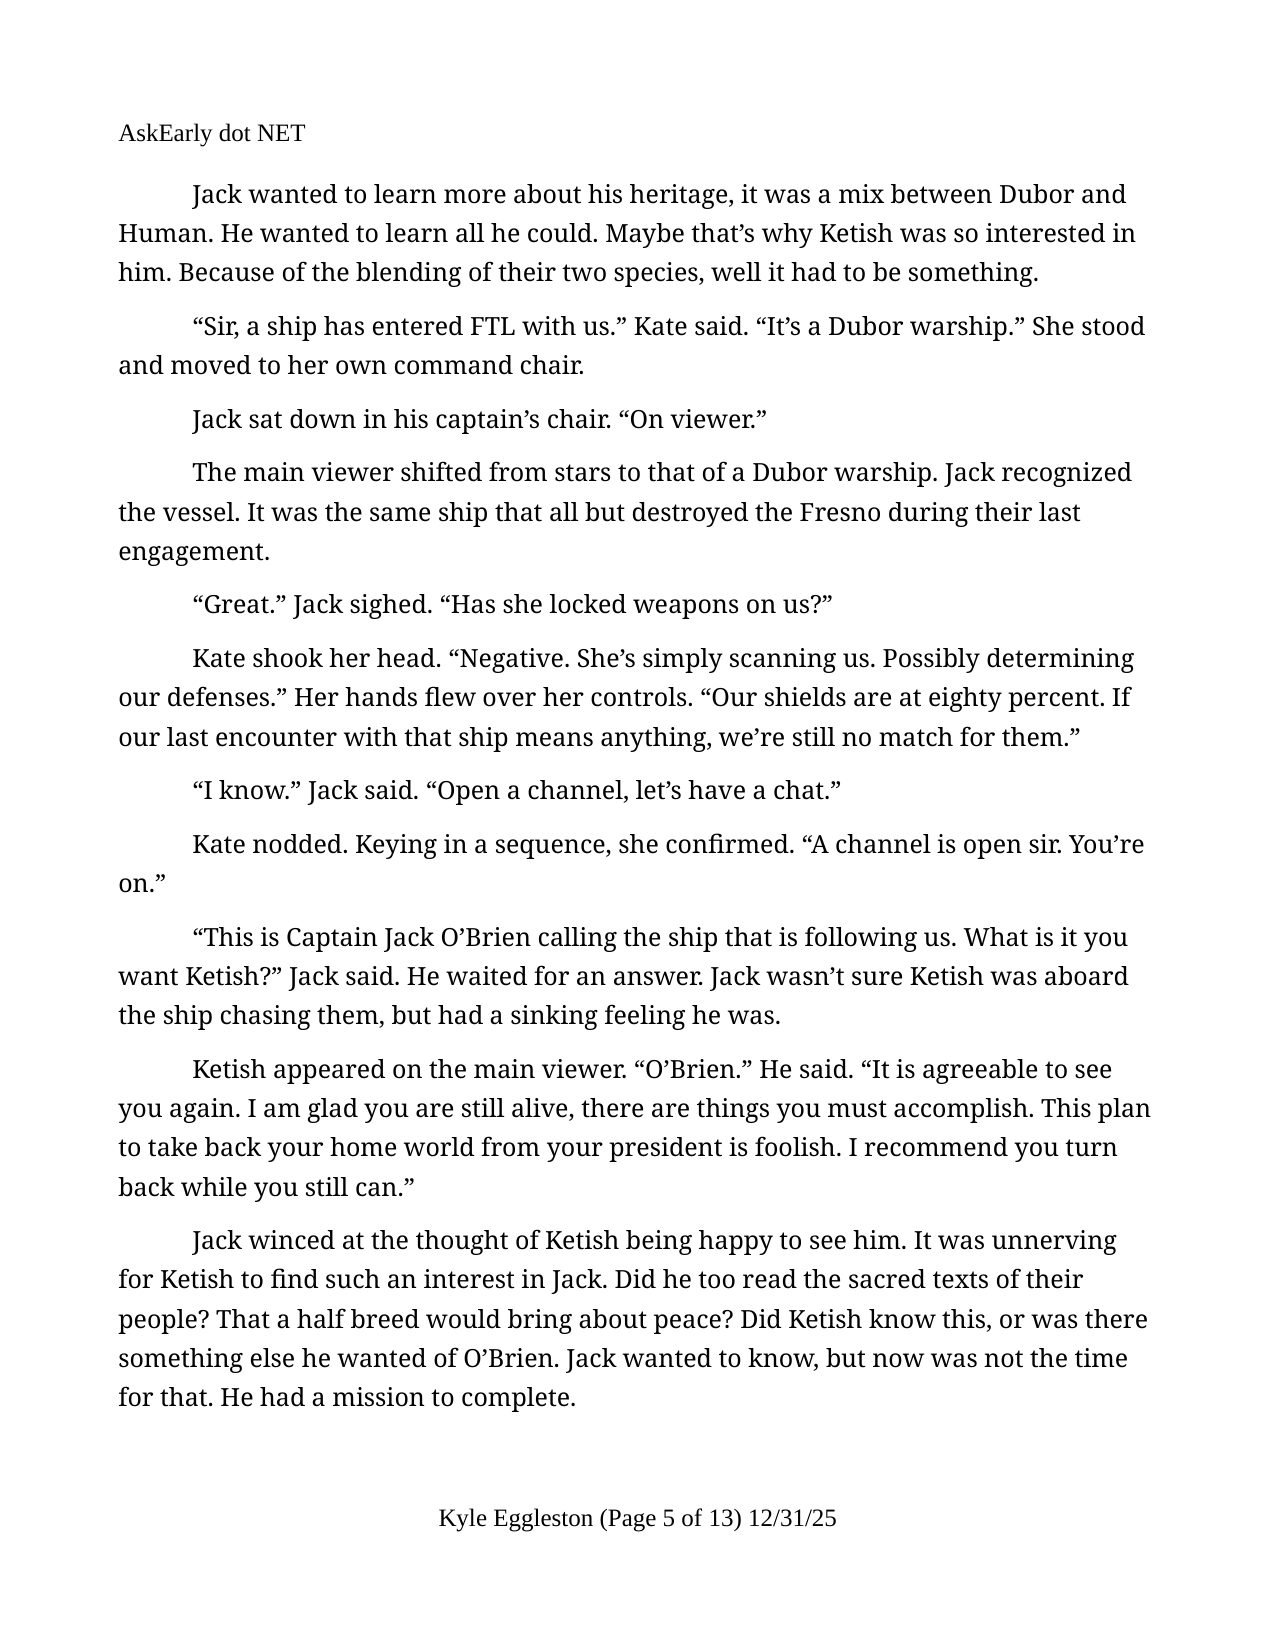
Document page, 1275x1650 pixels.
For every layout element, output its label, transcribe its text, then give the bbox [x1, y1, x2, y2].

text Kate shook her head. “Negative. She’s simply scanning us. Possibly determining our defenses.” Her hands flew over her controls. “Our shields are at eighty percent. If our last encounter with that ship means anything, we’re still no match for them.” [118, 641, 1157, 753]
text Jack sat down in his captain’s chair. “On viewer.” [118, 401, 1157, 435]
text Kate nodded. Keying in a sequence, she confirmed. “A channel is open sir. You’re on.” [118, 827, 1157, 900]
text Jack wanted to learn more about his heritage, it was a mix between Dubor and Human. He wanted to learn all he could. Maybe that’s why Ketish was so interested in him. Because of the blending of their two species, well it had to be something. [118, 176, 1157, 289]
text “Great.” Jack sighed. “Has she locked weapons on us?” [118, 587, 1157, 621]
text “I know.” Jack said. “Open a channel, let’s have a chat.” [118, 773, 1157, 807]
text “This is Captain Jack O’Brien calling the ship that is following us. What is it you want Ketish?” Jack said. He waited for an answer. Jack wasn’t sure Ketish was aboard the ship chasing them, but had a sinking feeling he was. [118, 920, 1157, 1032]
text “Sir, a ship has entered FTL with us.” Kate said. “It’s a Dubor warship.” She stood and moved to her own command chair. [118, 308, 1157, 382]
text The main viewer shifted from stars to that of a Dubor warship. Jack recognized the vessel. It was the same ship that all but destroyed the Fresno during their last engagement. [118, 455, 1157, 567]
text Ketish appeared on the main viewer. “O’Brien.” He said. “It is agreeable to see you again. I am glad you are still alive, there are things you must accomplish. This plan to take back your home world from your president is foolish. I recommend you turn back while you still can.” [118, 1052, 1157, 1203]
text Jack winced at the thought of Ketish being happy to see him. It was unnerving for Ketish to find such an interest in Jack. Did he too read the sacred texts of their people? That a half breed would bring about peace? Did Ketish know this, or was there something else he wanted of O’Brien. Jack wanted to know, but now was not the time for that. He had a mission to complete. [118, 1223, 1157, 1414]
